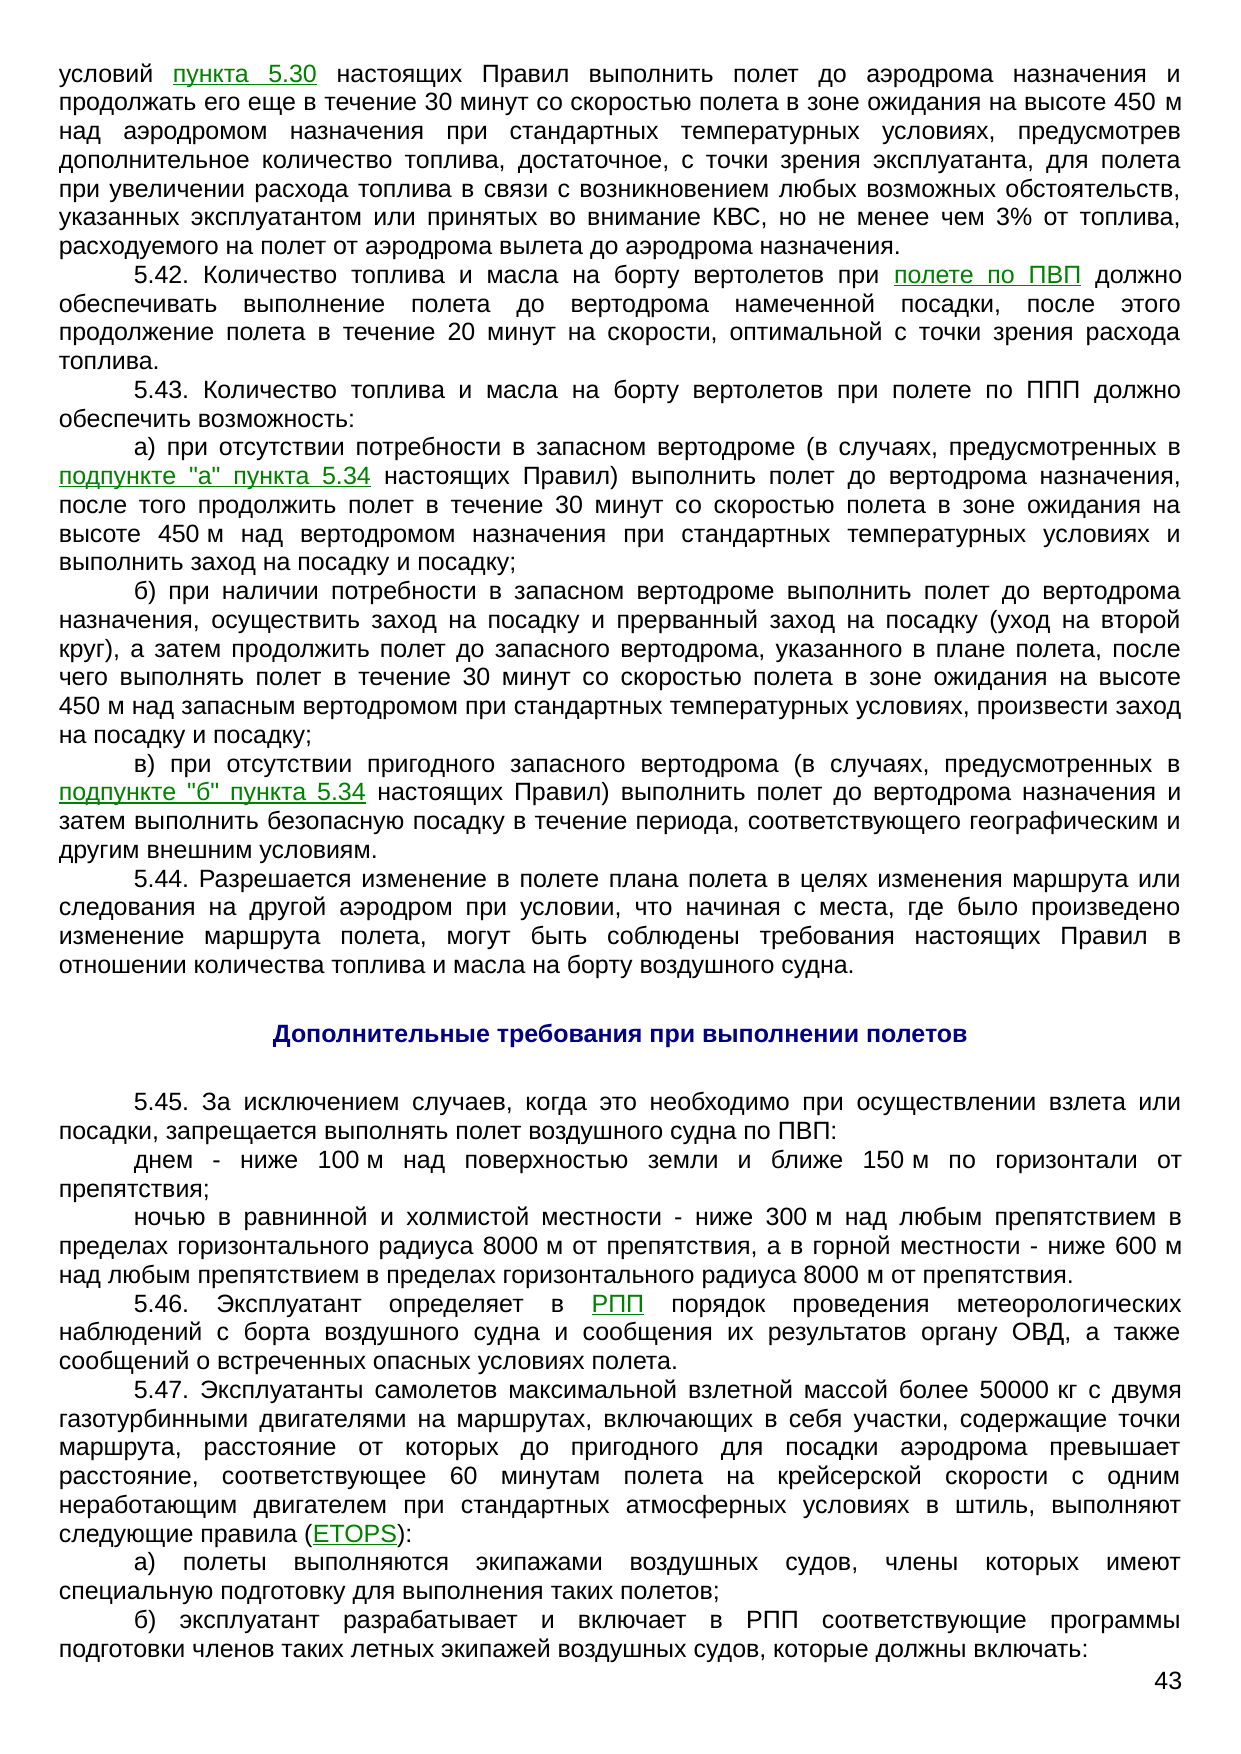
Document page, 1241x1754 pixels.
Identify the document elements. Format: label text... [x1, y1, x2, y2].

text а) полеты выполняются экипажами воздушных судов, члены которых имеют специальную подготовку для выполнения таких полетов; [58, 1547, 1182, 1605]
text 5.47. Эксплуатанты самолетов максимальной взлетной массой более 50000 кг с двумя газотурбинными двигателями на маршрутах, включающих в себя участки, содержащие точки маршрута, расстояние от которых до пригодного для посадки аэродрома превышает расстояние, соответствующее 60 минутам полета на крейсерской скорости с одним неработающим двигателем при стандартных атмосферных условиях в штиль, выполняют следующие правила (ETOPS): [58, 1375, 1182, 1547]
text 5.42. Количество топлива и масла на борту вертолетов при полете по ПВП должно обеспечивать выполнение полета до вертодрома намеченной посадки, после этого продолжение полета в течение 20 минут на скорости, оптимальной с точки зрения расхода топлива. [58, 260, 1182, 375]
text 5.44. Разрешается изменение в полете плана полета в целях изменения маршрута или следования на другой аэродром при условии, что начиная с места, где было произведено изменение маршрута полета, могут быть соблюдены требования настоящих Правил в отношении количества топлива и масла на борту воздушного судна. [58, 863, 1182, 978]
text 5.43. Количество топлива и масла на борту вертолетов при полете по ППП должно обеспечить возможность: [58, 375, 1182, 432]
text 5.46. Эксплуатант определяет в РПП порядок проведения метеорологических наблюдений с борта воздушного судна и сообщения их результатов органу ОВД, а также сообщений о встреченных опасных условиях полета. [58, 1288, 1182, 1375]
text условий пункта 5.30 настоящих Правил выполнить полет до аэродрома назначения и продолжать его еще в течение 30 минут со скоростью полета в зоне ожидания на высоте 450 м над аэродромом назначения при стандартных температурных условиях, предусмотрев дополнительное количество топлива, достаточное, с точки зрения эксплуатанта, для полета при увеличении расхода топлива в связи с возникновением любых возможных обстоятельств, указанных эксплуатантом или принятых во внимание КВС, но не менее чем 3% от топлива, расходуемого на полет от аэродрома вылета до аэродрома назначения. [58, 58, 1182, 260]
text ночью в равнинной и холмистой местности - ниже 300 м над любым препятствием в пределах горизонтального радиуса 8000 м от препятствия, а в горной местности - ниже 600 м над любым препятствием в пределах горизонтального радиуса 8000 м от препятствия. [58, 1202, 1182, 1288]
text а) при отсутствии потребности в запасном вертодроме (в случаях, предусмотренных в подпункте "а" пункта 5.34 настоящих Правил) выполнить полет до вертодрома назначения, после того продолжить полет в течение 30 минут со скоростью полета в зоне ожидания на высоте 450 м над вертодромом назначения при стандартных температурных условиях и выполнить заход на посадку и посадку; [58, 432, 1182, 576]
text 5.45. За исключением случаев, когда это необходимо при осуществлении взлета или посадки, запрещается выполнять полет воздушного судна по ПВП: [58, 1087, 1182, 1145]
subtitle Дополнительные требования при выполнении полетов [58, 1018, 1182, 1047]
text в) при отсутствии пригодного запасного вертодрома (в случаях, предусмотренных в подпункте "б" пункта 5.34 настоящих Правил) выполнить полет до вертодрома назначения и затем выполнить безопасную посадку в течение периода, соответствующего географическим и другим внешним условиям. [58, 748, 1182, 863]
text днем - ниже 100 м над поверхностью земли и ближе 150 м по горизонтали от препятствия; [58, 1145, 1182, 1202]
text б) эксплуатант разрабатывает и включает в РПП соответствующие программы подготовки членов таких летных экипажей воздушных судов, которые должны включать: [58, 1605, 1182, 1662]
text б) при наличии потребности в запасном вертодроме выполнить полет до вертодрома назначения, осуществить заход на посадку и прерванный заход на посадку (уход на второй круг), а затем продолжить полет до запасного вертодрома, указанного в плане полета, после чего выполнять полет в течение 30 минут со скоростью полета в зоне ожидания на высоте 450 м над запасным вертодромом при стандартных температурных условиях, произвести заход на посадку и посадку; [58, 576, 1182, 748]
